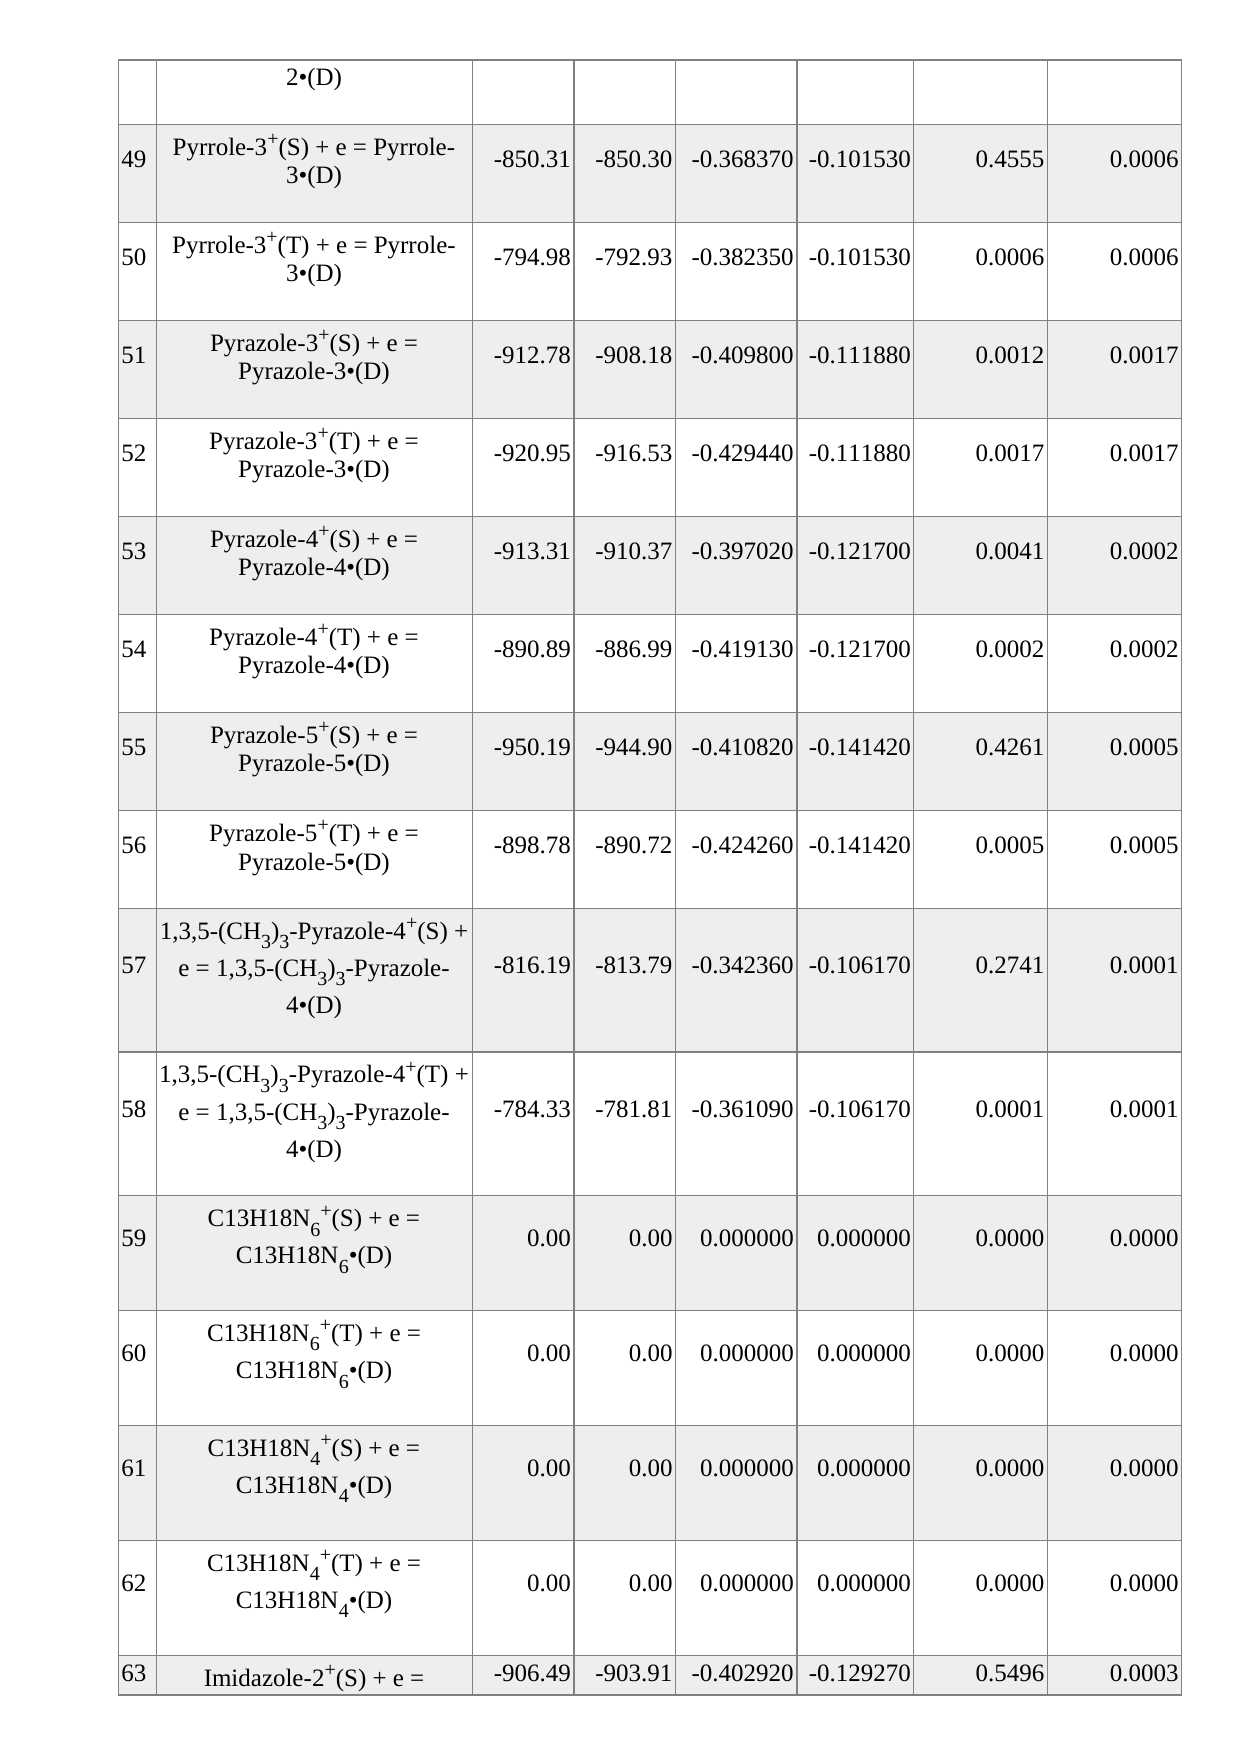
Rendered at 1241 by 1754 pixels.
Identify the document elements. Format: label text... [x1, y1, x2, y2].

table_cell -0.106170 [798, 909, 913, 1051]
table_cell 0.5496 [914, 1656, 1047, 1694]
table_cell C13H18N4+(T) + e = C13H18N4•(D) [157, 1541, 472, 1654]
table_cell 0.00 [473, 1196, 573, 1310]
table_cell -906.49 [473, 1656, 573, 1694]
table_cell Pyrrole-3+(T) + e = Pyrrole-3•(D) [157, 223, 472, 319]
table_cell -0.424260 [676, 811, 796, 908]
table_cell 0.0002 [914, 615, 1047, 712]
table_cell 0.4555 [914, 125, 1047, 222]
table_cell 0.0002 [1048, 615, 1181, 712]
table_cell 0.0000 [1048, 1196, 1181, 1310]
table_cell 0.00 [575, 1426, 675, 1540]
table_cell [676, 61, 796, 123]
table_cell -0.141420 [798, 713, 913, 810]
table_cell [914, 61, 1047, 123]
table_cell 51 [119, 321, 156, 418]
table_cell 0.0000 [1048, 1311, 1181, 1425]
table_cell -890.89 [473, 615, 573, 712]
table_cell 0.0017 [1048, 321, 1181, 418]
table_cell -913.31 [473, 517, 573, 614]
table_cell -0.361090 [676, 1053, 796, 1195]
table_cell 0.000000 [676, 1311, 796, 1425]
table_cell -0.342360 [676, 909, 796, 1051]
table_cell 50 [119, 223, 156, 319]
table_cell 61 [119, 1426, 156, 1540]
table_cell [119, 61, 156, 123]
table_cell 0.000000 [798, 1541, 913, 1654]
table_cell -0.111880 [798, 419, 913, 516]
table_cell 0.0000 [914, 1426, 1047, 1540]
table_cell -886.99 [575, 615, 675, 712]
table_cell 49 [119, 125, 156, 222]
table_cell 1,3,5-(CH3)3-Pyrazole-4+(T) + e = 1,3,5-(CH3)3-Pyrazole-4•(D) [157, 1053, 472, 1195]
table_cell 59 [119, 1196, 156, 1310]
table_cell -0.141420 [798, 811, 913, 908]
table_cell 0.0005 [914, 811, 1047, 908]
table_cell 0.00 [473, 1426, 573, 1540]
table_cell -916.53 [575, 419, 675, 516]
table_cell 62 [119, 1541, 156, 1654]
table_cell -0.419130 [676, 615, 796, 712]
table_cell 0.0017 [1048, 419, 1181, 516]
table_cell 0.0000 [914, 1311, 1047, 1425]
table_cell 0.0000 [914, 1196, 1047, 1310]
table_cell -794.98 [473, 223, 573, 319]
table_cell 53 [119, 517, 156, 614]
table_cell [1048, 61, 1181, 123]
table_cell 0.0005 [1048, 713, 1181, 810]
table_cell -792.93 [575, 223, 675, 319]
table_cell -912.78 [473, 321, 573, 418]
table_cell 60 [119, 1311, 156, 1425]
table_cell -0.101530 [798, 125, 913, 222]
table_cell -781.81 [575, 1053, 675, 1195]
table_cell -0.111880 [798, 321, 913, 418]
table_cell 63 [119, 1656, 156, 1694]
table_cell -0.121700 [798, 615, 913, 712]
table_cell -0.106170 [798, 1053, 913, 1195]
table_cell [798, 61, 913, 123]
table_cell 0.00 [473, 1311, 573, 1425]
table_cell -816.19 [473, 909, 573, 1051]
table_cell 0.00 [575, 1311, 675, 1425]
table_cell 0.0001 [914, 1053, 1047, 1195]
table_cell 0.0017 [914, 419, 1047, 516]
table_cell 0.0005 [1048, 811, 1181, 908]
table_cell Pyrazole-5+(T) + e = Pyrazole-5•(D) [157, 811, 472, 908]
table_cell 58 [119, 1053, 156, 1195]
table_cell Imidazole-2+(S) + e = [157, 1656, 472, 1694]
table_cell Pyrazole-3+(T) + e = Pyrazole-3•(D) [157, 419, 472, 516]
table_cell -903.91 [575, 1656, 675, 1694]
table_cell -898.78 [473, 811, 573, 908]
table_cell Pyrazole-4+(T) + e = Pyrazole-4•(D) [157, 615, 472, 712]
table_cell 0.0001 [1048, 1053, 1181, 1195]
table_cell 56 [119, 811, 156, 908]
table_cell 0.0001 [1048, 909, 1181, 1051]
table_cell 52 [119, 419, 156, 516]
table_cell 0.00 [473, 1541, 573, 1654]
table_cell C13H18N6+(S) + e = C13H18N6•(D) [157, 1196, 472, 1310]
table_cell 0.0012 [914, 321, 1047, 418]
table_cell 0.000000 [798, 1311, 913, 1425]
table_cell 0.0002 [1048, 517, 1181, 614]
table_cell -850.30 [575, 125, 675, 222]
table_cell -0.429440 [676, 419, 796, 516]
table_cell 0.000000 [798, 1196, 913, 1310]
table_cell 0.0006 [914, 223, 1047, 319]
table_cell -0.402920 [676, 1656, 796, 1694]
table_cell 54 [119, 615, 156, 712]
table_cell 0.0006 [1048, 125, 1181, 222]
table_cell -850.31 [473, 125, 573, 222]
table_cell 0.4261 [914, 713, 1047, 810]
table_cell Pyrazole-3+(S) + e = Pyrazole-3•(D) [157, 321, 472, 418]
table_cell C13H18N4+(S) + e = C13H18N4•(D) [157, 1426, 472, 1540]
table_cell 0.000000 [676, 1426, 796, 1540]
table_cell -0.101530 [798, 223, 913, 319]
table_cell 0.2741 [914, 909, 1047, 1051]
table_cell -0.410820 [676, 713, 796, 810]
table_cell Pyrrole-3+(S) + e = Pyrrole-3•(D) [157, 125, 472, 222]
table_cell [473, 61, 573, 123]
table_cell 1,3,5-(CH3)3-Pyrazole-4+(S) + e = 1,3,5-(CH3)3-Pyrazole-4•(D) [157, 909, 472, 1051]
table_cell -813.79 [575, 909, 675, 1051]
table_cell Pyrazole-4+(S) + e = Pyrazole-4•(D) [157, 517, 472, 614]
table_cell 57 [119, 909, 156, 1051]
table_cell -910.37 [575, 517, 675, 614]
table_cell 0.0000 [914, 1541, 1047, 1654]
table_cell 0.000000 [676, 1541, 796, 1654]
table_cell 0.0000 [1048, 1541, 1181, 1654]
table_cell -0.121700 [798, 517, 913, 614]
table_cell 0.00 [575, 1541, 675, 1654]
table_cell -0.397020 [676, 517, 796, 614]
table_cell 55 [119, 713, 156, 810]
table_cell -920.95 [473, 419, 573, 516]
table_cell 0.0003 [1048, 1656, 1181, 1694]
table_cell -0.409800 [676, 321, 796, 418]
table_cell -0.368370 [676, 125, 796, 222]
table_cell 0.0006 [1048, 223, 1181, 319]
table_cell -784.33 [473, 1053, 573, 1195]
table_cell Pyrazole-5+(S) + e = Pyrazole-5•(D) [157, 713, 472, 810]
table_cell -0.382350 [676, 223, 796, 319]
table_cell -0.129270 [798, 1656, 913, 1694]
table_cell -950.19 [473, 713, 573, 810]
table_cell 0.0041 [914, 517, 1047, 614]
table_cell -908.18 [575, 321, 675, 418]
table_cell 0.0000 [1048, 1426, 1181, 1540]
table_cell 2•(D) [157, 61, 472, 123]
table_cell 0.00 [575, 1196, 675, 1310]
table_cell -944.90 [575, 713, 675, 810]
table_cell 0.000000 [798, 1426, 913, 1540]
table_cell -890.72 [575, 811, 675, 908]
table_cell 0.000000 [676, 1196, 796, 1310]
table_cell C13H18N6+(T) + e = C13H18N6•(D) [157, 1311, 472, 1425]
table_cell [575, 61, 675, 123]
